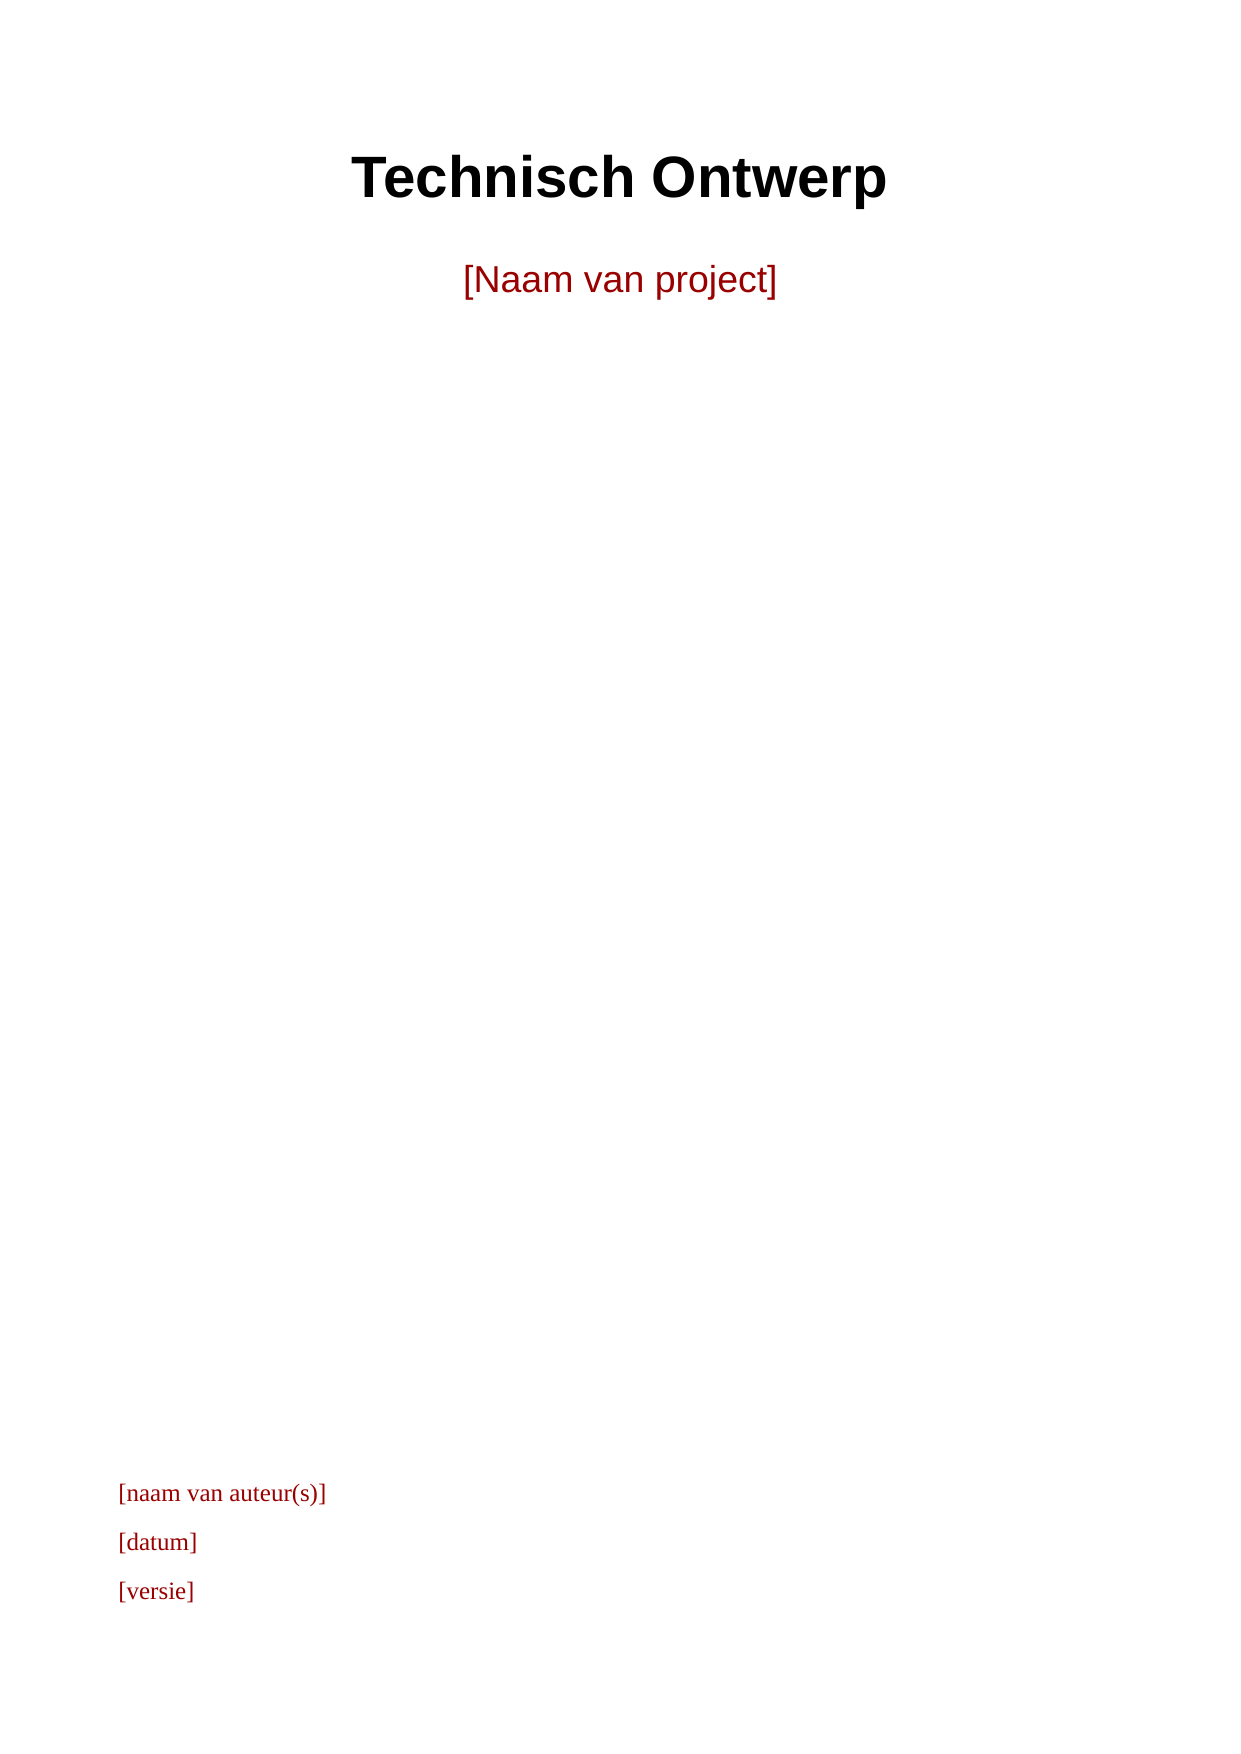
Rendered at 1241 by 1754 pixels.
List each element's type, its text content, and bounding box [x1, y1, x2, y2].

text Technisch Ontwerp [118, 143, 1122, 210]
text [naam van auteur(s)] [118, 1478, 1122, 1507]
text [datum] [118, 1527, 1122, 1556]
text [versie] [118, 1576, 1122, 1605]
text [Naam van project] [118, 258, 1122, 301]
